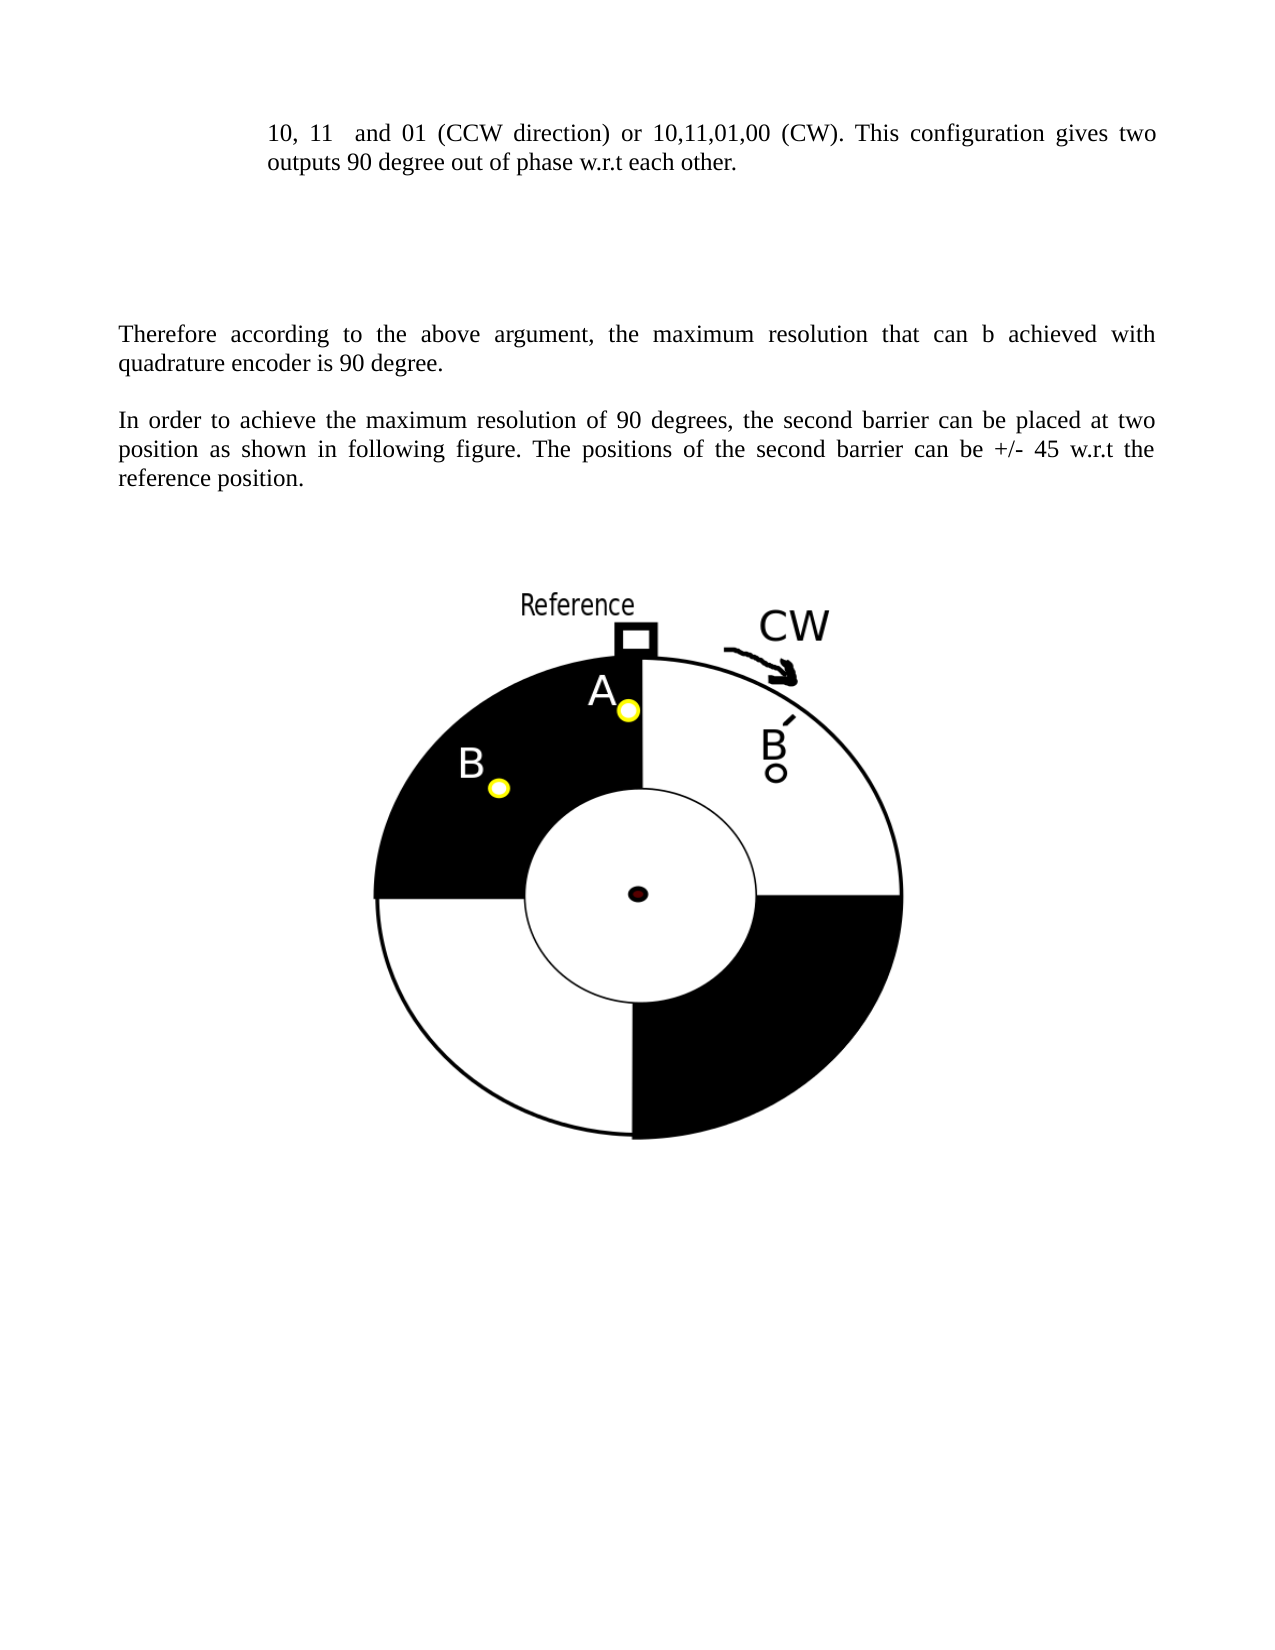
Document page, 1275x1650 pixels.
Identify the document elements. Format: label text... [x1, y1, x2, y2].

picture [343, 565, 932, 1167]
text Therefore according to the above argument, the maximum resolution that can b achieved with quadrature encoder is 90 degree. [118, 319, 1157, 377]
list 10, 11 and 01 (CCW direction) or 10,11,01,00 (CW). This configuration gives two outputs 90 degree out of phase w.r.t each other. [229, 118, 1157, 176]
text In order to achieve the maximum resolution of 90 degrees, the second barrier can be placed at two position as shown in following figure. The positions of the second barrier can be +/- 45 w.r.t the reference position. [118, 406, 1157, 492]
